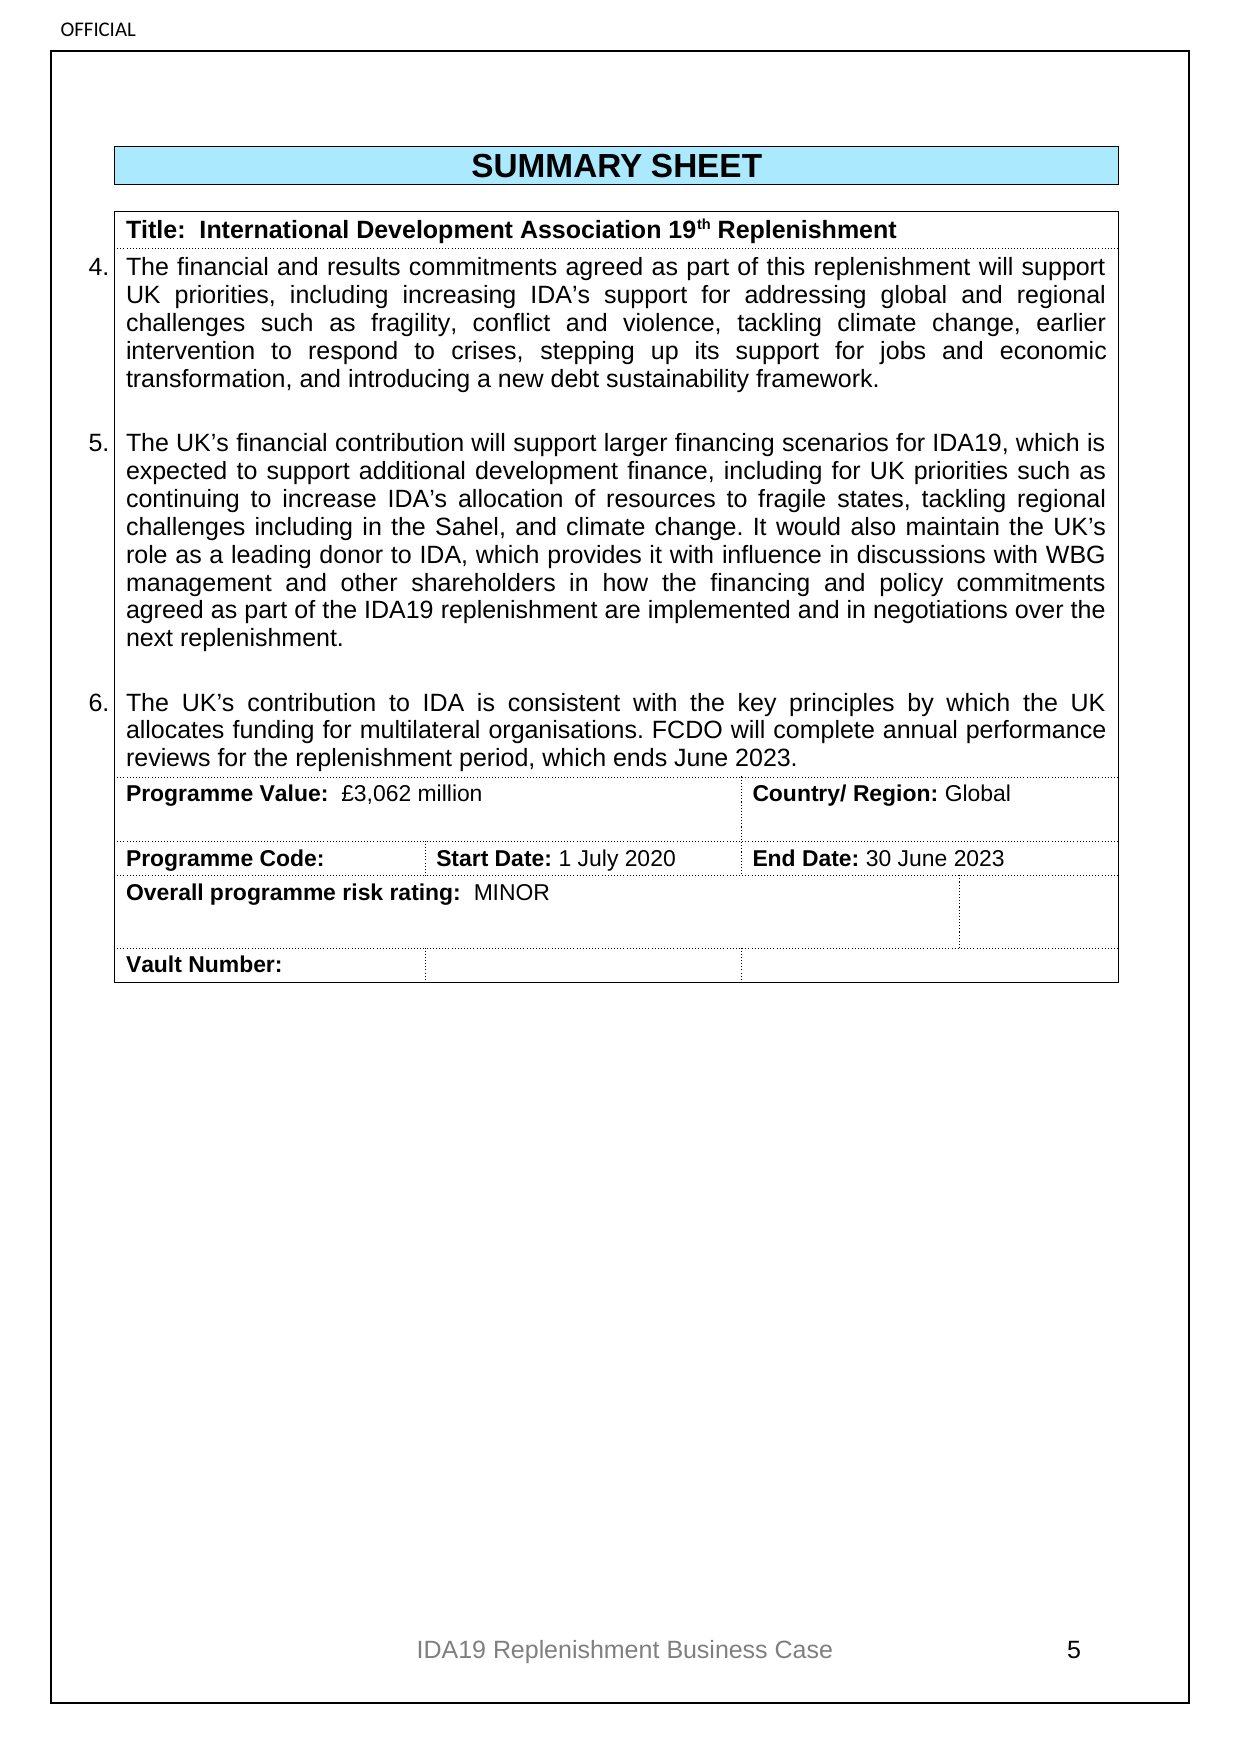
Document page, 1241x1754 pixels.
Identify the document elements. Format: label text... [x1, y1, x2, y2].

table_cell Programme Code: [115, 841, 425, 875]
table_cell Vault Number: [115, 948, 425, 982]
table_cell Start Date: 1 July 2020 [425, 841, 741, 875]
table_cell The financial and results commitments agreed as part of this replenishment will support UK priorities, including increasing IDA’s support for addressing global and regional challenges such as fragility, conflict and violence, tackling climate change, earlier intervention to respond to crises, stepping up its support for jobs and economic transformation, and introducing a new debt sustainability framework. The UK’s financial contribution will support larger financing scenarios for IDA19, which is expected to support additional development finance, including for UK priorities such as continuing to increase IDA’s allocation of resources to fragile states, tackling regional challenges including in the Sahel, and climate change. It would also maintain the UK’s role as a leading donor to IDA, which provides it with influence in discussions with WBG management and other shareholders in how the financing and policy commitments agreed as part of the IDA19 replenishment are implemented and in negotiations over the next replenishment. The UK’s contribution to IDA is consistent with the key principles by which the UK allocates funding for multilateral organisations. FCDO will complete annual performance reviews for the replenishment period, which ends June 2023. [115, 248, 1118, 776]
table_cell Programme Value: £3,062 million [115, 776, 741, 841]
table_header Summary Sheet [115, 147, 1118, 184]
table_cell Country/ Region: Global [741, 776, 1118, 841]
table_cell End Date: 30 June 2023 [741, 841, 1118, 875]
table_cell [425, 948, 741, 982]
table_cell Low [959, 875, 1118, 947]
table_cell Overall programme risk rating: MINOR [115, 875, 959, 947]
table_cell [741, 948, 1118, 982]
table_header Title: International Development Association 19th Replenishment [115, 212, 1118, 248]
